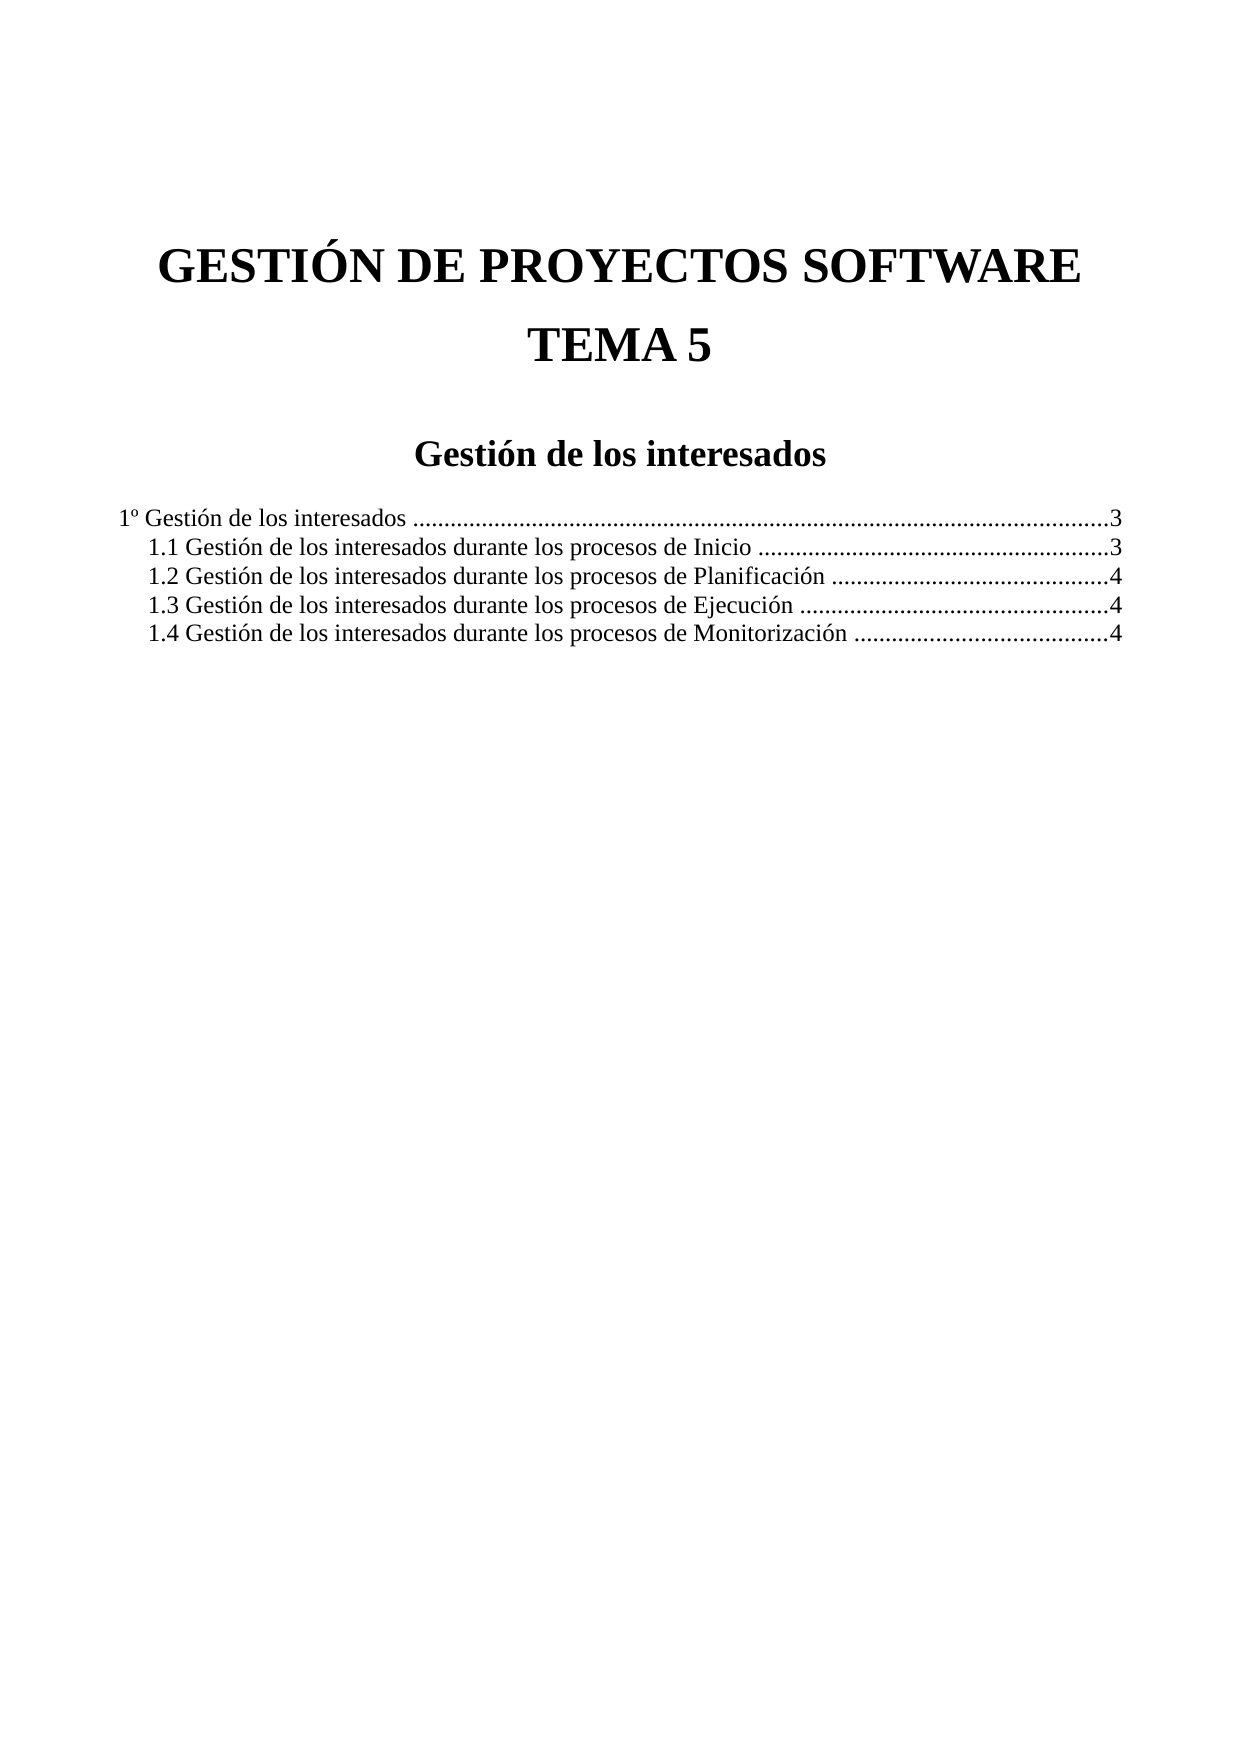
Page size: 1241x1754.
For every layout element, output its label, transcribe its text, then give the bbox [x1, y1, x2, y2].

text 1.3 Gestión de los interesados durante los procesos de Ejecución 4 [148, 590, 1122, 618]
text 1.1 Gestión de los interesados durante los procesos de Inicio 3 [148, 532, 1122, 561]
text 1.4 Gestión de los interesados durante los procesos de Monitorización 4 [148, 618, 1122, 647]
text GESTIÓN DE PROYECTOS SOFTWARE [118, 236, 1122, 294]
text TEMA 5 [118, 314, 1122, 372]
text 1º Gestión de los interesados 3 [118, 503, 1122, 532]
text 1.2 Gestión de los interesados durante los procesos de Planificación 4 [148, 561, 1122, 590]
text Gestión de los interesados [118, 431, 1122, 474]
